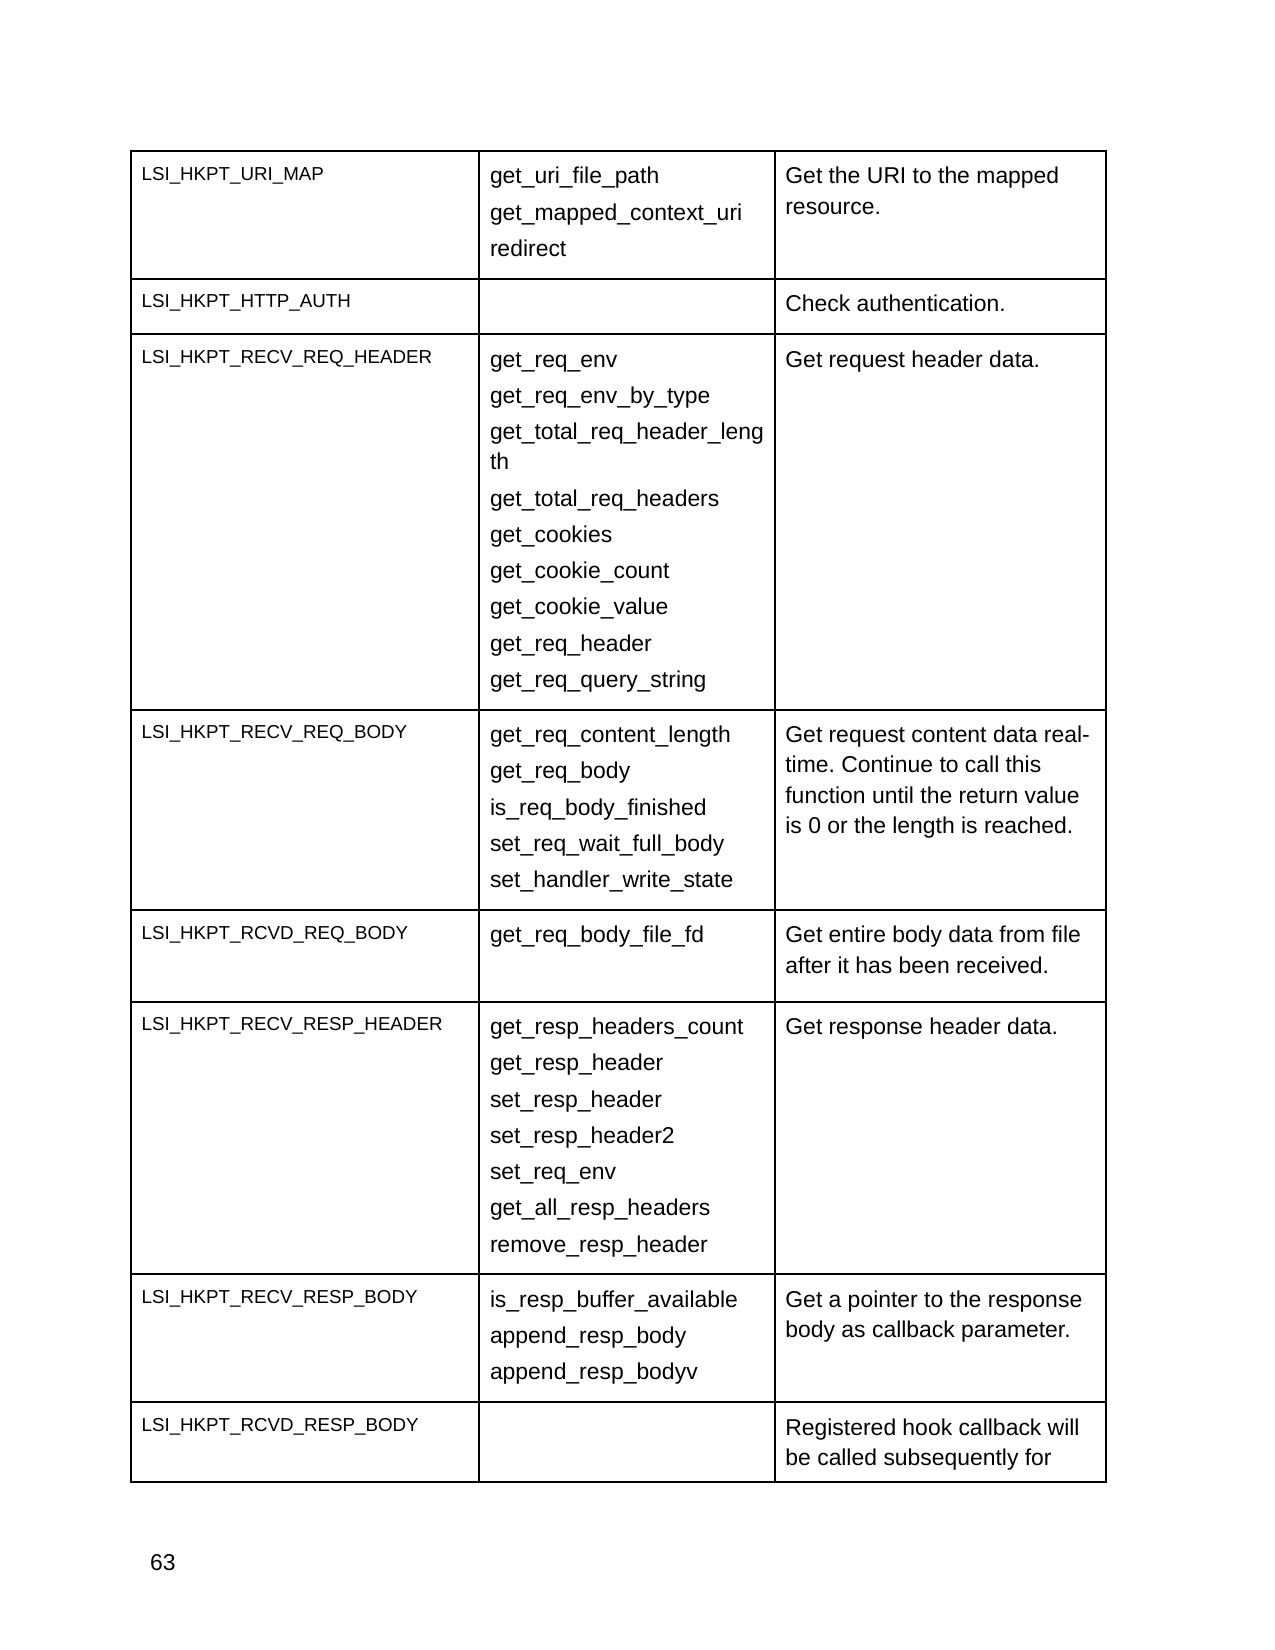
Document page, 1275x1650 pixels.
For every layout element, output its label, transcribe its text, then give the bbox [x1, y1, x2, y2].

table_cell [480, 280, 774, 333]
table_cell LSI_HKPT_RECV_REQ_BODY [132, 711, 478, 909]
table_cell get_req_body_file_fd [480, 911, 774, 1001]
table_cell Check authentication. [776, 280, 1105, 333]
table_cell Get a pointer to the response body as callback parameter. [776, 1275, 1105, 1401]
table_cell get_req_content_length get_req_body is_req_body_finished set_req_wait_full_body set_handler_write_state [480, 711, 774, 909]
table_cell get_uri_file_path get_mapped_context_uri redirect [480, 152, 774, 278]
table_cell LSI_HKPT_RECV_RESP_BODY [132, 1275, 478, 1401]
table_cell Get entire body data from file after it has been received. [776, 911, 1105, 1001]
table_cell get_resp_headers_count get_resp_header set_resp_header set_resp_header2 set_req_env get_all_resp_headers remove_resp_header [480, 1003, 774, 1273]
table_cell LSI_HKPT_RCVD_RESP_BODY [132, 1403, 478, 1481]
table_cell get_req_env get_req_env_by_type get_total_req_header_length get_total_req_headers get_cookies get_cookie_count get_cookie_value get_req_header get_req_query_string [480, 335, 774, 709]
table_cell LSI_HKPT_RECV_REQ_HEADER [132, 335, 478, 709]
table_cell LSI_HKPT_RECV_RESP_HEADER [132, 1003, 478, 1273]
table_cell Get request header data. [776, 335, 1105, 709]
table_cell LSI_HKPT_RCVD_REQ_BODY [132, 911, 478, 1001]
table_cell Get response header data. [776, 1003, 1105, 1273]
table_cell LSI_HKPT_HTTP_AUTH [132, 280, 478, 333]
table_cell LSI_HKPT_URI_MAP [132, 152, 478, 278]
table_cell Get request content data real-time. Continue to call this function until the return value is 0 or the length is reached. [776, 711, 1105, 909]
table_cell is_resp_buffer_available append_resp_body append_resp_bodyv [480, 1275, 774, 1401]
table_cell Get the URI to the mapped resource. [776, 152, 1105, 278]
table_cell Registered hook callback will be called subsequently for [776, 1403, 1105, 1481]
table_cell [480, 1403, 774, 1481]
